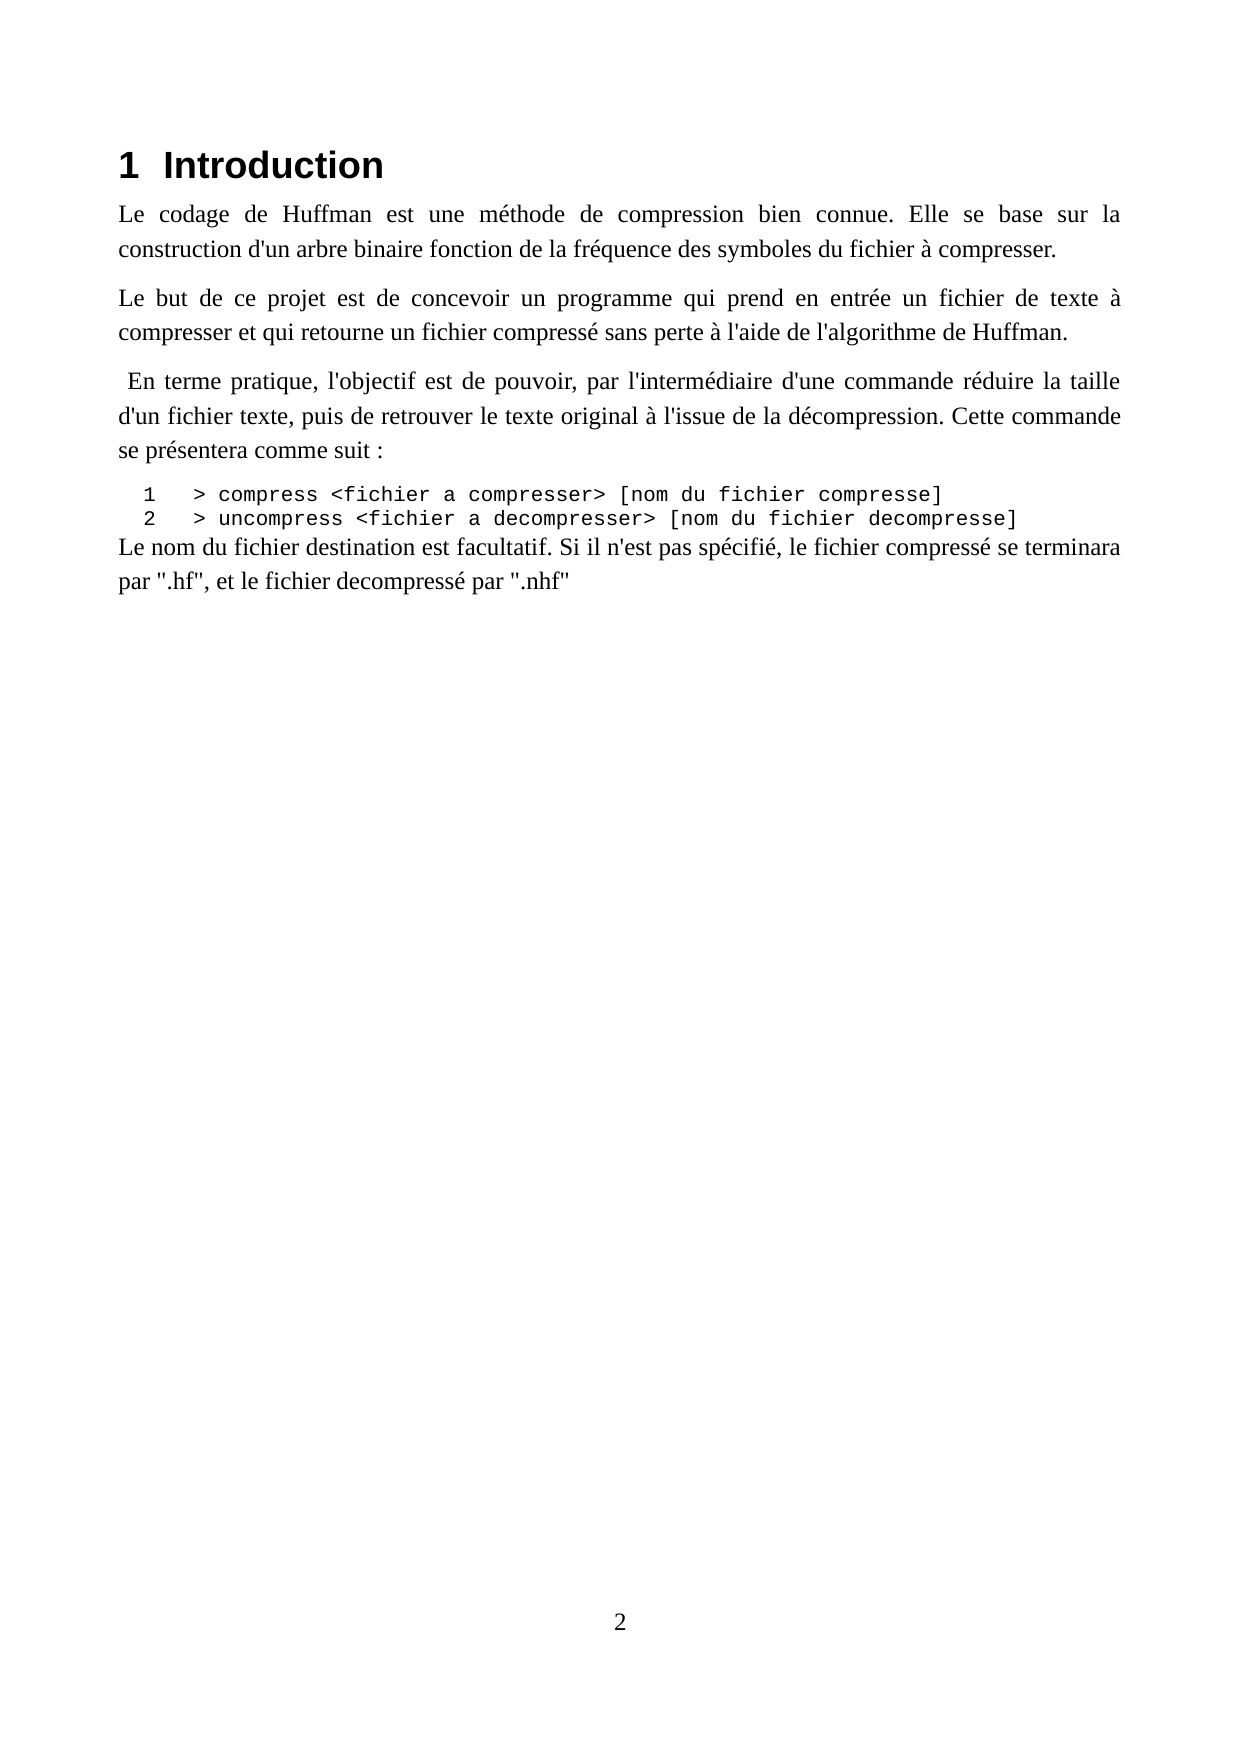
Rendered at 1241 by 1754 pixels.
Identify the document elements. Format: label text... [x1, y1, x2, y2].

text Le but de ce projet est de concevoir un programme qui prend en entrée un fichier de texte à compresser et qui retourne un fichier compressé sans perte à l'aide de l'algorithme de Huffman. [118, 283, 1122, 346]
text En terme pratique, l'objectif est de pouvoir, par l'intermédiaire d'une commande réduire la taille d'un fichier texte, puis de retrouver le texte original à l'issue de la décompression. Cette commande se présentera comme suit : [118, 366, 1122, 464]
subtitle Introduction [118, 143, 1122, 187]
list > compress <fichier a compresser> [nom du fichier compresse] [156, 484, 1122, 508]
text Le nom du fichier destination est facultatif. Si il n'est pas spécifié, le fichier compressé se terminara par ".hf", et le fichier decompressé par ".nhf" [118, 532, 1122, 595]
text Le codage de Huffman est une méthode de compression bien connue. Elle se base sur la construction d'un arbre binaire fonction de la fréquence des symboles du fichier à compresser. [118, 199, 1122, 262]
list > uncompress <fichier a decompresser> [nom du fichier decompresse] [156, 508, 1122, 532]
